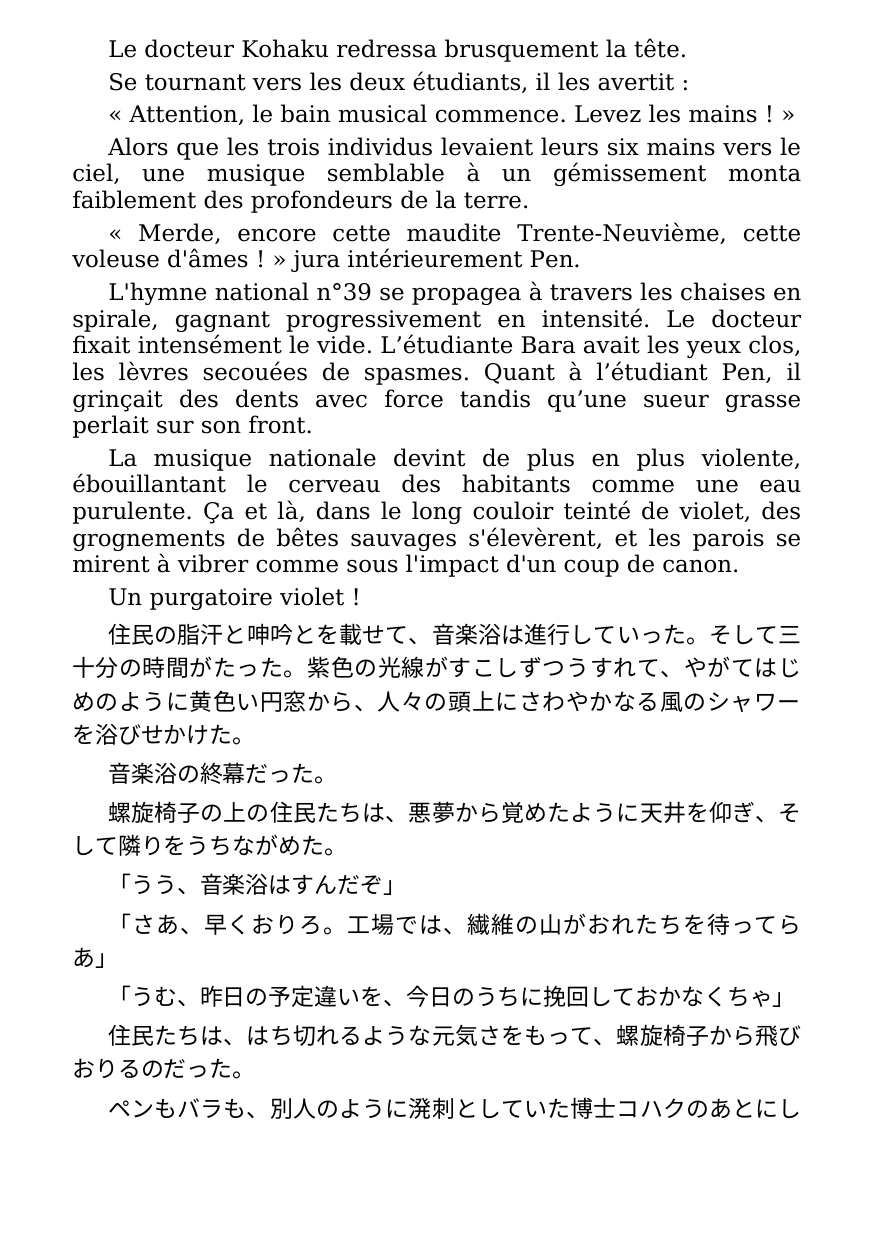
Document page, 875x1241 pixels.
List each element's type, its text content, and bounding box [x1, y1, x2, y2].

text « Merde, encore cette maudite Trente-Neuvième, cette voleuse d'âmes ! » jura intérieurement Pen. [72, 220, 802, 273]
text Le docteur Kohaku redressa brusquement la tête. [72, 36, 802, 63]
text 螺旋椅子の上の住民たちは、悪夢から覚めたように天井を仰ぎ、そして隣りをうちながめた。 [72, 795, 802, 861]
text 音楽浴の終幕だった。 [72, 756, 802, 789]
text 「さあ、早くおりろ。工場では、繊維の山がおれたちを待ってらあ」 [72, 906, 802, 973]
text Alors que les trois individus levaient leurs six mains vers le ciel, une musique semblable à un gémissement monta faiblement des profondeurs de la terre. [72, 134, 802, 214]
text 「うむ、昨日の予定違いを、今日のうちに挽回しておかなくちゃ」 [72, 979, 802, 1012]
text La musique nationale devint de plus en plus violente, ébouillantant le cerveau des habitants comme une eau purulente. Ça et là, dans le long couloir teinté de violet, des grognements de bêtes sauvages s'élevèrent, et les parois se mirent à vibrer comme sous l'impact d'un coup de canon. [72, 445, 802, 578]
text ペンもバラも、別人のように溌刺としていた博士コハクのあとにし [72, 1090, 802, 1124]
text L'hymne national n°39 se propagea à travers les chaises en spirale, gagnant progressivement en intensité. Le docteur fixait intensément le vide. L’étudiante Bara avait les yeux clos, les lèvres secouées de spasmes. Quant à l’étudiant Pen, il grinçait des dents avec force tandis qu’une sueur grasse perlait sur son front. [72, 279, 802, 439]
text 住民の脂汗と呻吟とを載せて、音楽浴は進行していった。そして三十分の時間がたった。紫色の光線がすこしずつうすれて、やがてはじめのように黄色い円窓から、人々の頭上にさわやかなる風のシャワーを浴びせかけた。 [72, 617, 802, 750]
text 「うう、音楽浴はすんだぞ」 [72, 867, 802, 901]
text 住民たちは、はち切れるような元気さをもって、螺旋椅子から飛びおりるのだった。 [72, 1018, 802, 1084]
text Se tournant vers les deux étudiants, il les avertit : [72, 69, 802, 95]
text Un purgatoire violet ! [72, 584, 802, 611]
text « Attention, le bain musical commence. Levez les mains ! » [72, 101, 802, 128]
